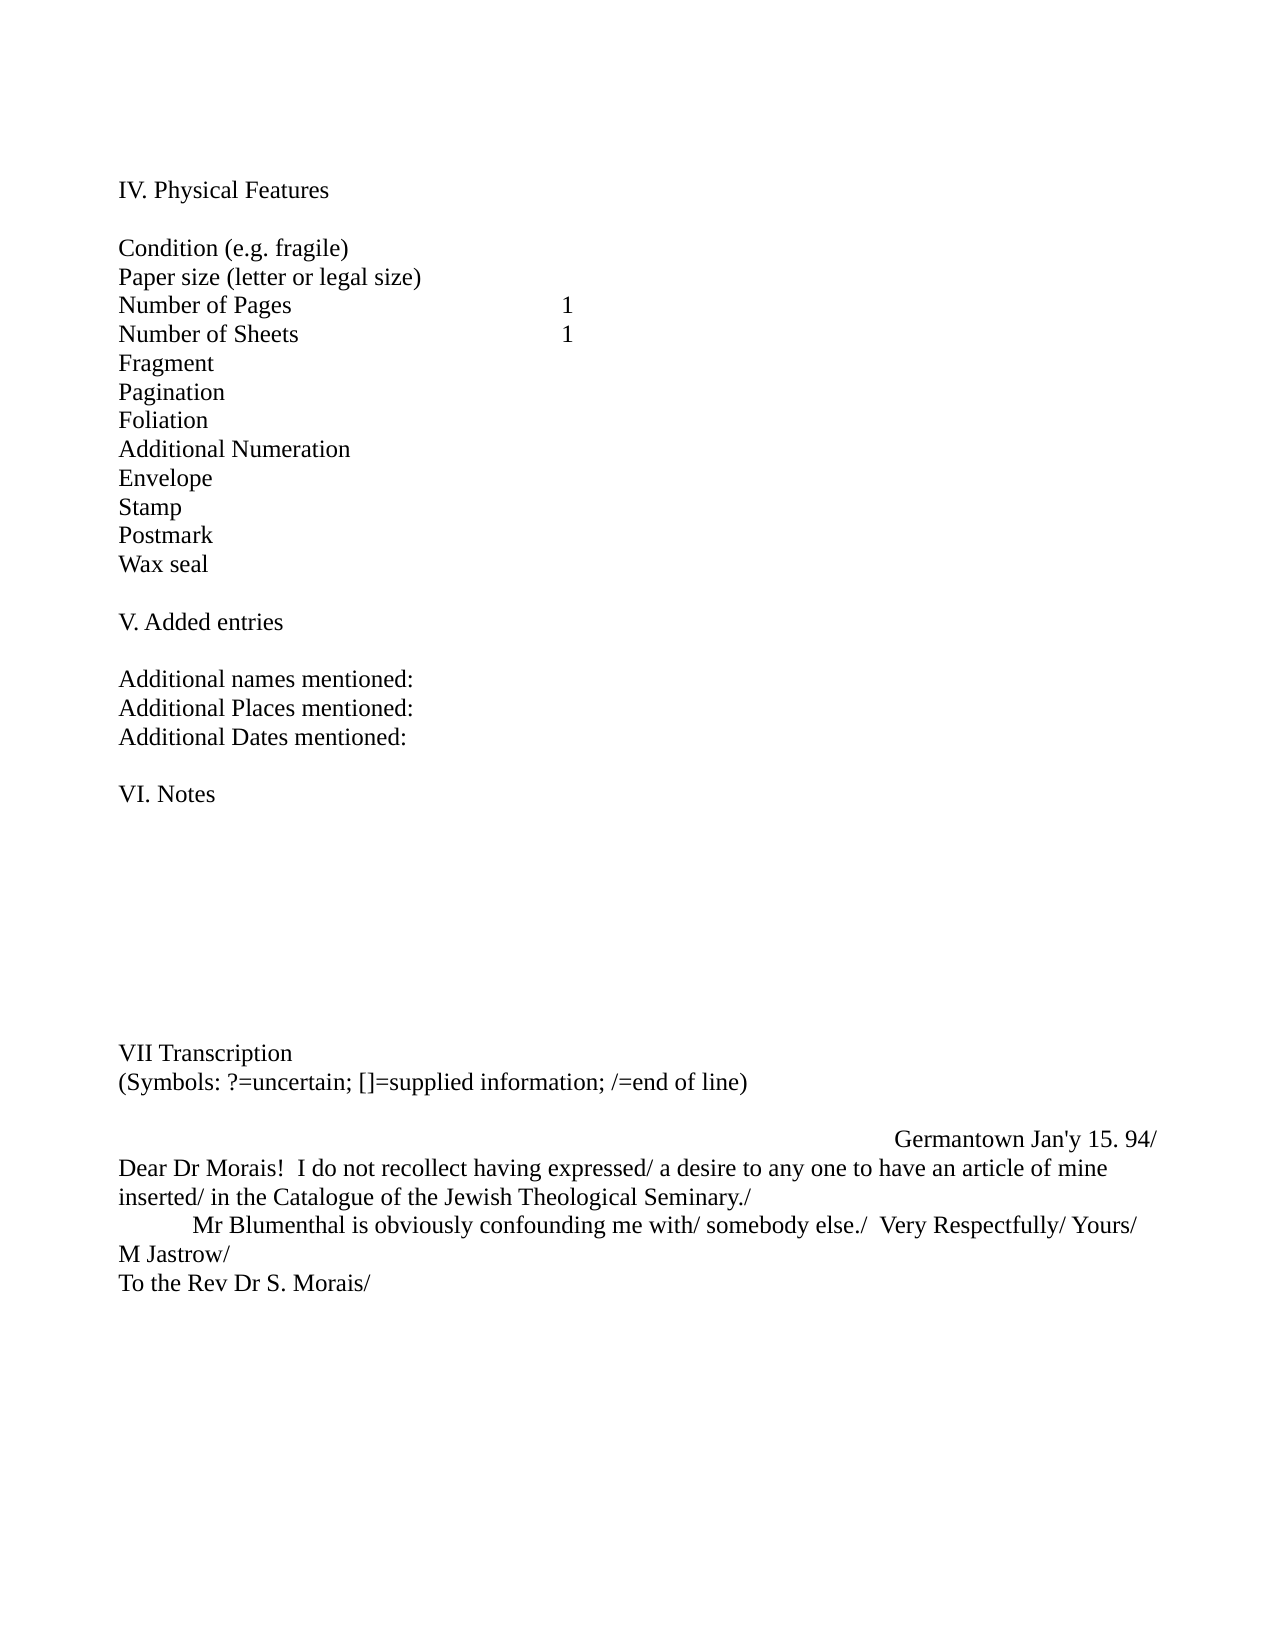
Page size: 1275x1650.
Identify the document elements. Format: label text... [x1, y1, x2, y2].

text VI. Notes [118, 779, 1157, 808]
text Postma rk [118, 521, 1157, 549]
text V. Added entries [118, 607, 1157, 636]
text Additional names mentioned: [118, 664, 1157, 693]
text Wax seal [118, 549, 1157, 578]
text Envelope [118, 463, 1157, 492]
text Additional Numeration [118, 434, 1157, 463]
text Foliation [118, 406, 1157, 434]
text Stamp [118, 492, 1157, 521]
text VII Transcription [118, 1038, 1157, 1067]
text Pagination [118, 377, 1157, 406]
text (Symbols: ?=uncertain; []=supplied information; /=end of line) [118, 1067, 1157, 1096]
text Fragment [118, 348, 1157, 377]
text Number of Pages 1 [118, 291, 1157, 319]
text Number of Sheets 1 [118, 319, 1157, 348]
text Mr Blumenthal is obviously confounding me with/ somebody else./ Very Respectfully/ Yours/ M Jastrow/ [118, 1211, 1157, 1268]
text Condition (e.g. fragile) [118, 233, 1157, 262]
text To the Rev Dr S. Morais/ [118, 1268, 1157, 1297]
text Additional Places mentioned: [118, 693, 1157, 722]
text Paper size (letter or legal size) [118, 262, 1157, 291]
text Additional Dates mentioned: [118, 722, 1157, 751]
text Germantown Jan'y 15. 94/ [118, 1124, 1157, 1153]
text Dear Dr Morais! I do not recollect having expressed/ a desire to any one to have an article of mine inserted/ in the Catalogue of the Jewish Theological Seminary./ [118, 1153, 1157, 1211]
text IV. Physical Features [118, 176, 1157, 204]
